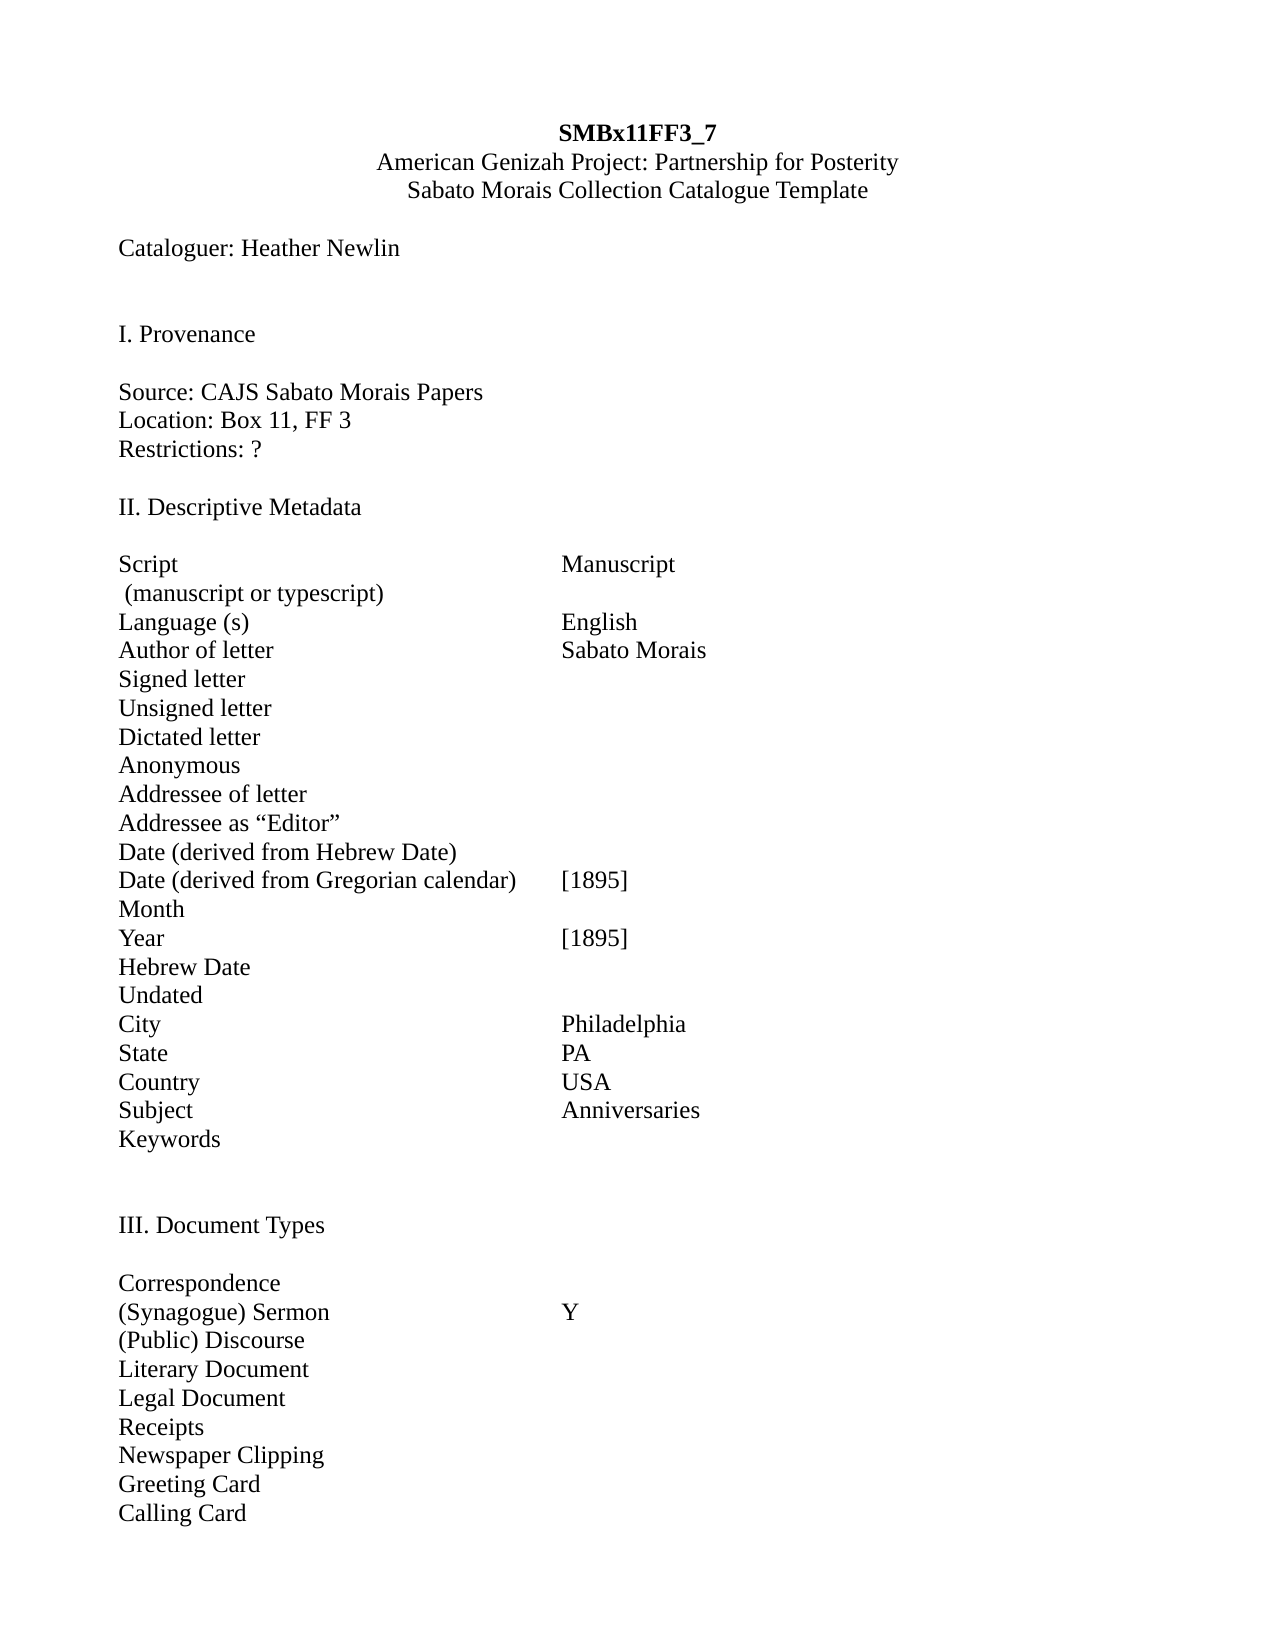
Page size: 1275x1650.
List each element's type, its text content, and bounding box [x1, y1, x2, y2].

text Source: CAJS Sabato Morais Papers [118, 377, 1157, 406]
text Dictated letter [118, 722, 1157, 751]
text (Public) Discourse [118, 1326, 1157, 1354]
text Date (derived from Hebrew Date) [118, 837, 1157, 866]
text Addressee as “Editor” [118, 808, 1157, 837]
text (Synagogue) Sermon Y [118, 1297, 1157, 1326]
text American Genizah Project: Partnership for Posterity [118, 147, 1157, 176]
text (manuscript or typescript) [118, 578, 1157, 607]
text Legal Document [118, 1383, 1157, 1412]
text Calling Card [118, 1498, 1157, 1527]
text Date (derived from Gregorian calendar) [1895] [118, 866, 1157, 894]
text Literary Document [118, 1354, 1157, 1383]
text Signed letter [118, 664, 1157, 693]
text Unsigned letter [118, 693, 1157, 722]
text Language (s) English [118, 607, 1157, 636]
text Subject Anniversaries [118, 1096, 1157, 1124]
text Correspondence [118, 1268, 1157, 1297]
text Restrictions: ? [118, 434, 1157, 463]
text City Philadelphia [118, 1009, 1157, 1038]
text State PA [118, 1038, 1157, 1067]
text Script Manuscript [118, 549, 1157, 578]
text Location: Box 11, FF 3 [118, 406, 1157, 434]
text Month [118, 894, 1157, 923]
text Sabato Morais Collection Catalogue Template [118, 176, 1157, 204]
text Author of letter Sabato Morais [118, 636, 1157, 664]
text Newspaper Clipping [118, 1441, 1157, 1469]
text SMBx11FF3_7 [118, 118, 1157, 147]
text Greeting Card [118, 1469, 1157, 1498]
text Addressee of letter [118, 779, 1157, 808]
text II. Descriptive Metadata [118, 492, 1157, 521]
text Year [1895] [118, 923, 1157, 952]
text Undated [118, 981, 1157, 1009]
text III. Document Types [118, 1211, 1157, 1239]
text Keywords [118, 1124, 1157, 1153]
text Cataloguer: Heather Newlin [118, 233, 1157, 262]
text I. Provenance [118, 319, 1157, 348]
text Country USA [118, 1067, 1157, 1096]
text Anonymous [118, 751, 1157, 779]
text Hebrew Date [118, 952, 1157, 981]
text Receipts [118, 1412, 1157, 1441]
